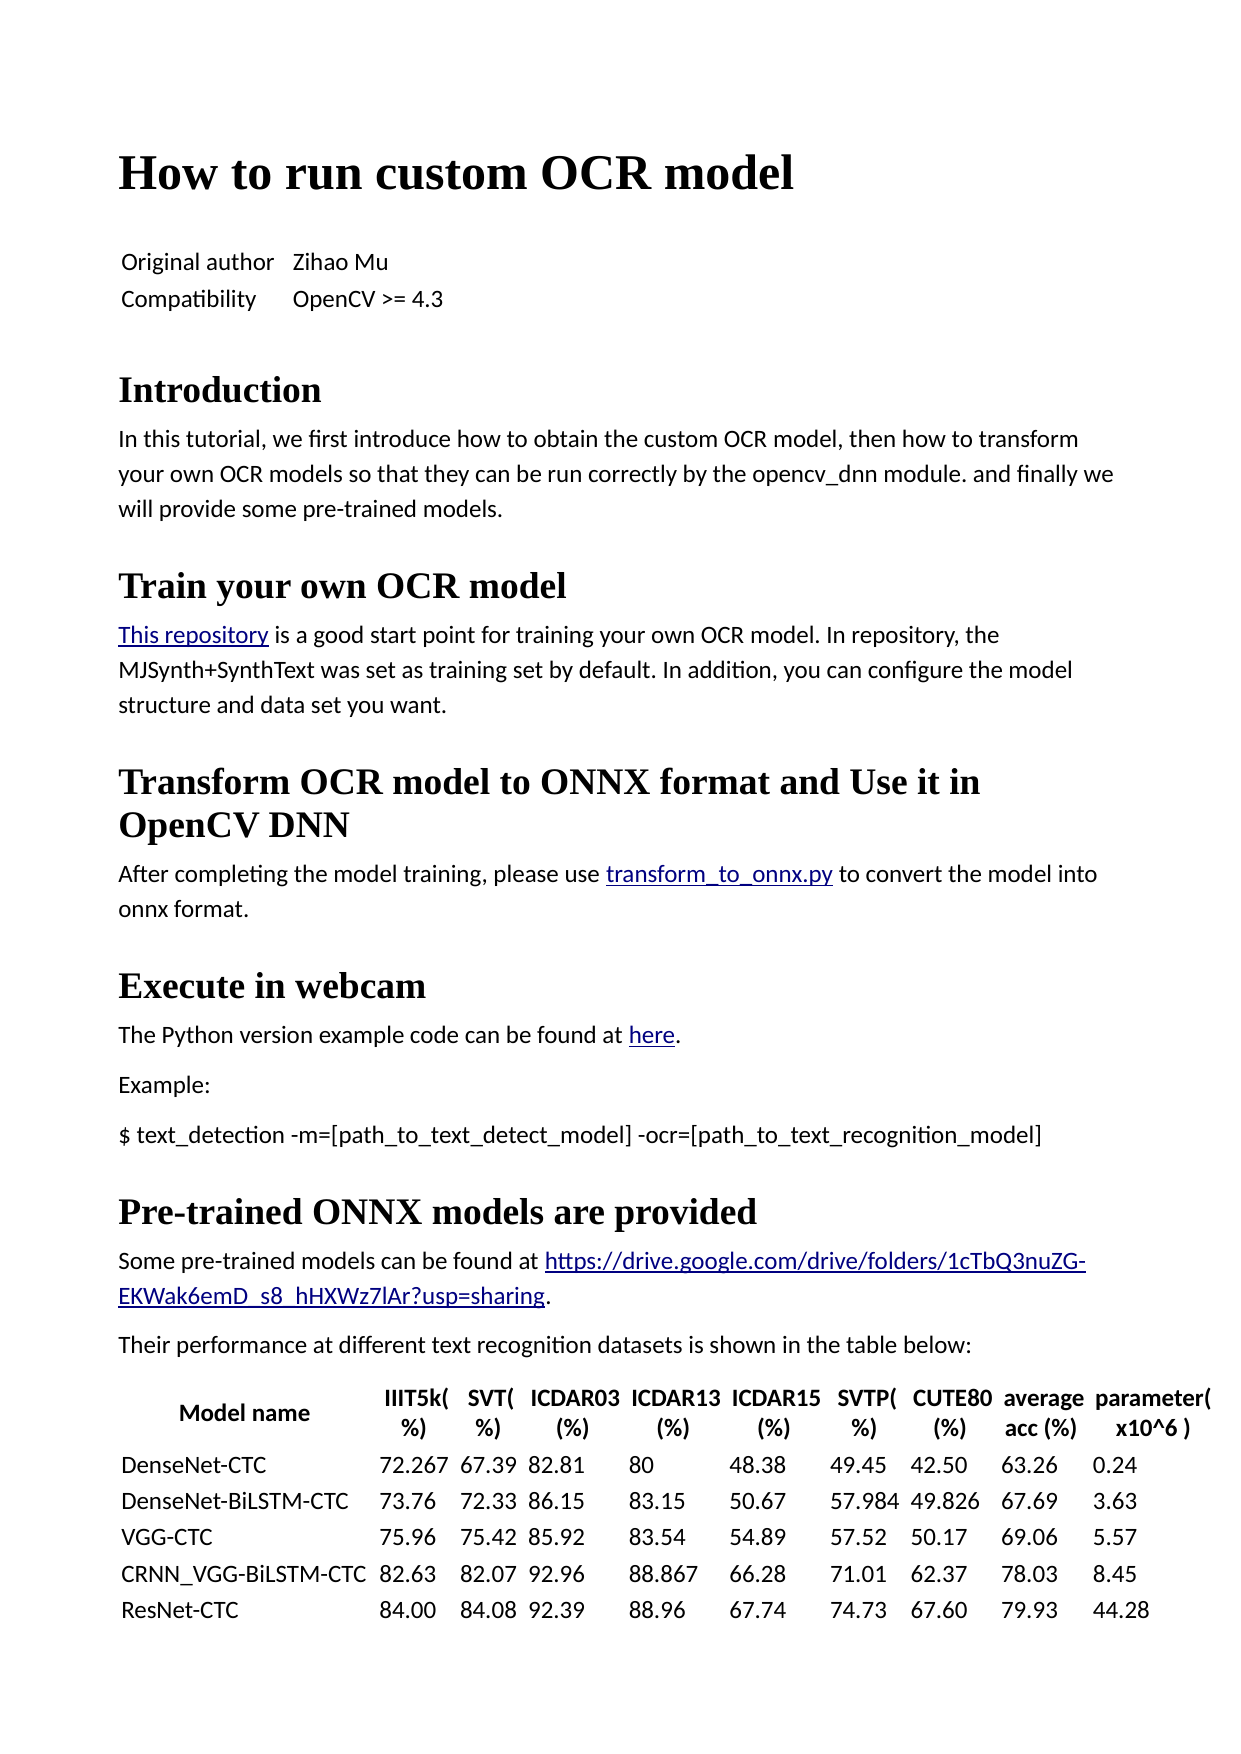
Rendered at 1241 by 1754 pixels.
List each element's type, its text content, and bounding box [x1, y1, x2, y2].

table_cell 80 [626, 1446, 726, 1482]
table_header ICDAR03(%) [525, 1379, 626, 1446]
table_cell 75.96 [376, 1519, 457, 1555]
table_header CUTE80(%) [908, 1379, 998, 1446]
table_cell 3.63 [1090, 1482, 1222, 1518]
table_header Original author [118, 244, 290, 280]
table_cell 57.984 [827, 1482, 907, 1518]
table_cell 57.52 [827, 1519, 907, 1555]
table_cell 67.74 [726, 1591, 827, 1628]
table_cell DenseNet-CTC [118, 1446, 376, 1482]
table_cell 72.33 [457, 1482, 525, 1518]
table_header ICDAR13(%) [626, 1379, 726, 1446]
table_cell 0.24 [1090, 1446, 1222, 1482]
table_cell 50.17 [908, 1519, 998, 1555]
table_cell 42.50 [908, 1446, 998, 1482]
table_cell OpenCV >= 4.3 [290, 280, 462, 316]
table_cell 44.28 [1090, 1591, 1222, 1628]
text Some pre-trained models can be found at https://drive.google.com/drive/folders/1cTbQ3nuZG-EKWak6emD_s8_hHXWz7lAr?usp=sharing. [118, 1245, 1122, 1310]
subtitle Introduction [118, 368, 1122, 411]
table_cell 74.73 [827, 1591, 907, 1628]
table_cell 83.15 [626, 1482, 726, 1518]
table_cell 63.26 [998, 1446, 1090, 1482]
table_cell 8.45 [1090, 1555, 1222, 1591]
table_cell 67.69 [998, 1482, 1090, 1518]
table_cell 82.63 [376, 1555, 457, 1591]
table_cell 84.08 [457, 1591, 525, 1628]
table_cell 83.54 [626, 1519, 726, 1555]
subtitle Train your own OCR model [118, 564, 1122, 607]
table_cell 62.37 [908, 1555, 998, 1591]
table_cell 50.67 [726, 1482, 827, 1518]
table_cell 72.267 [376, 1446, 457, 1482]
subtitle Execute in webcam [118, 964, 1122, 1007]
table_cell 88.96 [626, 1591, 726, 1628]
text $ text_detection -m=[path_to_text_detect_model] -ocr=[path_to_text_recognition_model] [118, 1119, 1122, 1149]
table_cell 71.01 [827, 1555, 907, 1591]
table_cell 69.06 [998, 1519, 1090, 1555]
subtitle How to run custom OCR model [118, 143, 1122, 201]
table_cell 73.76 [376, 1482, 457, 1518]
table_cell 54.89 [726, 1519, 827, 1555]
table_header Zihao Mu [290, 244, 462, 280]
table_cell 88.867 [626, 1555, 726, 1591]
text The Python version example code can be found at here. [118, 1019, 1122, 1050]
table_cell 48.38 [726, 1446, 827, 1482]
table_cell 5.57 [1090, 1519, 1222, 1555]
table_cell 67.39 [457, 1446, 525, 1482]
table_header IIIT5k(%) [376, 1379, 457, 1446]
table_cell CRNN_VGG-BiLSTM-CTC [118, 1555, 376, 1591]
table_cell 82.07 [457, 1555, 525, 1591]
text This repository is a good start point for training your own OCR model. In repository, the MJSynth+SynthText was set as training set by default. In addition, you can configure the model structure and data set you want. [118, 619, 1122, 720]
table_cell 92.39 [525, 1591, 626, 1628]
text In this tutorial, we first introduce how to obtain the custom OCR model, then how to transform your own OCR models so that they can be run correctly by the opencv_dnn module. and finally we will provide some pre-trained models. [118, 423, 1122, 524]
subtitle Transform OCR model to ONNX format and Use it in OpenCV DNN [118, 760, 1122, 846]
text Their performance at different text recognition datasets is shown in the table below: [118, 1329, 1122, 1360]
table_cell Compatibility [118, 280, 290, 316]
table_cell 75.42 [457, 1519, 525, 1555]
table_cell 86.15 [525, 1482, 626, 1518]
subtitle Pre-trained ONNX models are provided [118, 1189, 1122, 1232]
table_cell 49.826 [908, 1482, 998, 1518]
table_cell 85.92 [525, 1519, 626, 1555]
table_cell 78.03 [998, 1555, 1090, 1591]
table_cell ResNet-CTC [118, 1591, 376, 1628]
table_header parameter( x10^6 ) [1090, 1379, 1222, 1446]
table_cell VGG-CTC [118, 1519, 376, 1555]
table_header Model name [118, 1379, 376, 1446]
table_cell 84.00 [376, 1591, 457, 1628]
table_cell 67.60 [908, 1591, 998, 1628]
table_cell 79.93 [998, 1591, 1090, 1628]
table_cell DenseNet-BiLSTM-CTC [118, 1482, 376, 1518]
table_cell 49.45 [827, 1446, 907, 1482]
text After completing the model training, please use transform_to_onnx.py to convert the model into onnx format. [118, 858, 1122, 924]
table_header SVTP(%) [827, 1379, 907, 1446]
table_header SVT(%) [457, 1379, 525, 1446]
table_header ICDAR15(%) [726, 1379, 827, 1446]
table_cell 66.28 [726, 1555, 827, 1591]
table_cell 82.81 [525, 1446, 626, 1482]
table_header average acc (%) [998, 1379, 1090, 1446]
text Example: [118, 1069, 1122, 1100]
table_cell 92.96 [525, 1555, 626, 1591]
